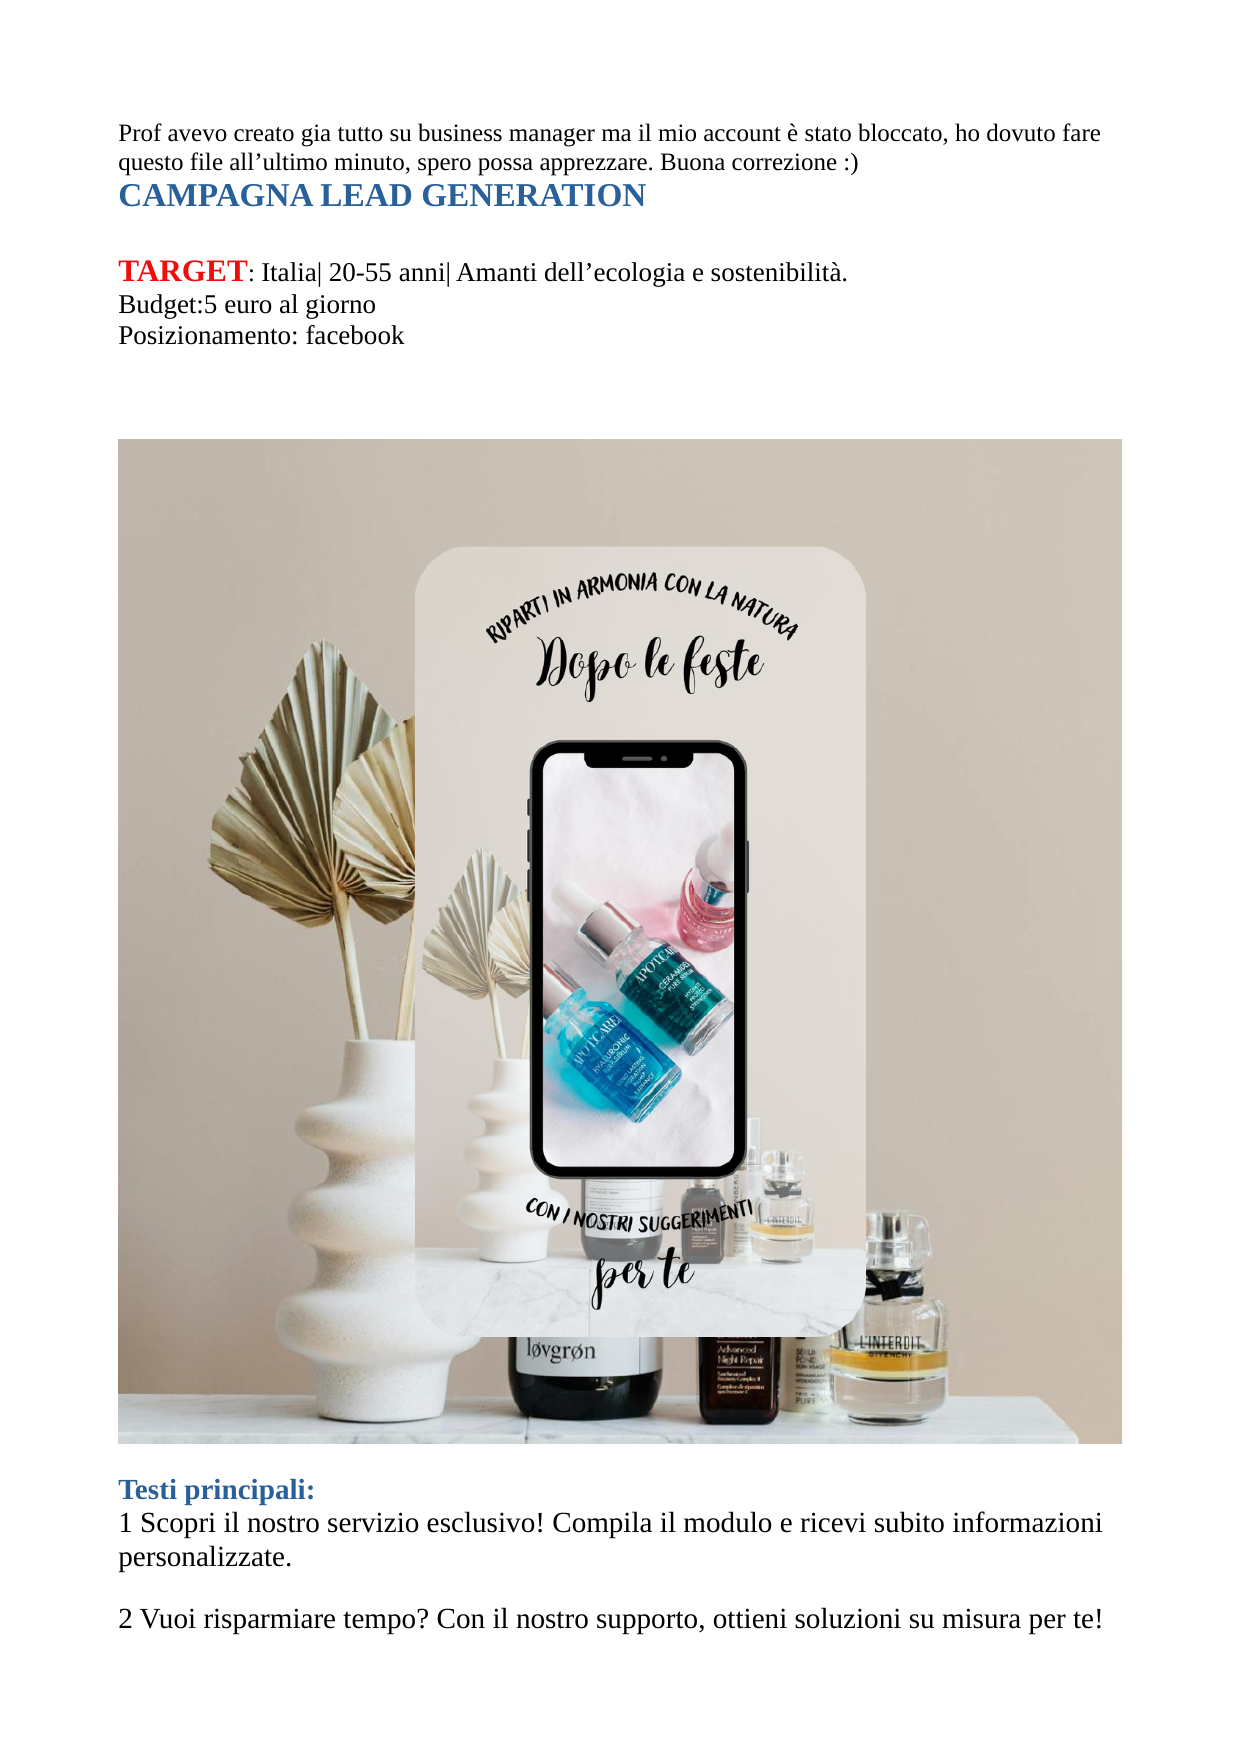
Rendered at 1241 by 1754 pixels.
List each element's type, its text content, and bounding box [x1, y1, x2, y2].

text TARGET: Italia| 20-55 anni| Amanti dell’ecologia e sostenibilità. [118, 252, 1122, 288]
text Posizionamento: facebook [118, 319, 1122, 351]
text Testi principali: 1 Scopri il nostro servizio esclusivo! Compila il modulo e ricevi subito informazioni personalizzate. [118, 1472, 1122, 1572]
picture [118, 439, 1123, 1444]
text CAMPAGNA LEAD GENERATION [118, 176, 1122, 214]
text 2 Vuoi risparmiare tempo? Con il nostro supporto, ottieni soluzioni su misura per te! [118, 1572, 1122, 1635]
text Prof avevo creato gia tutto su business manager ma il mio account è stato bloccato, ho dovuto fare questo file all’ultimo minuto, spero possa apprezzare. Buona correzione :) [118, 118, 1122, 176]
text Budget:5 euro al giorno [118, 288, 1122, 319]
